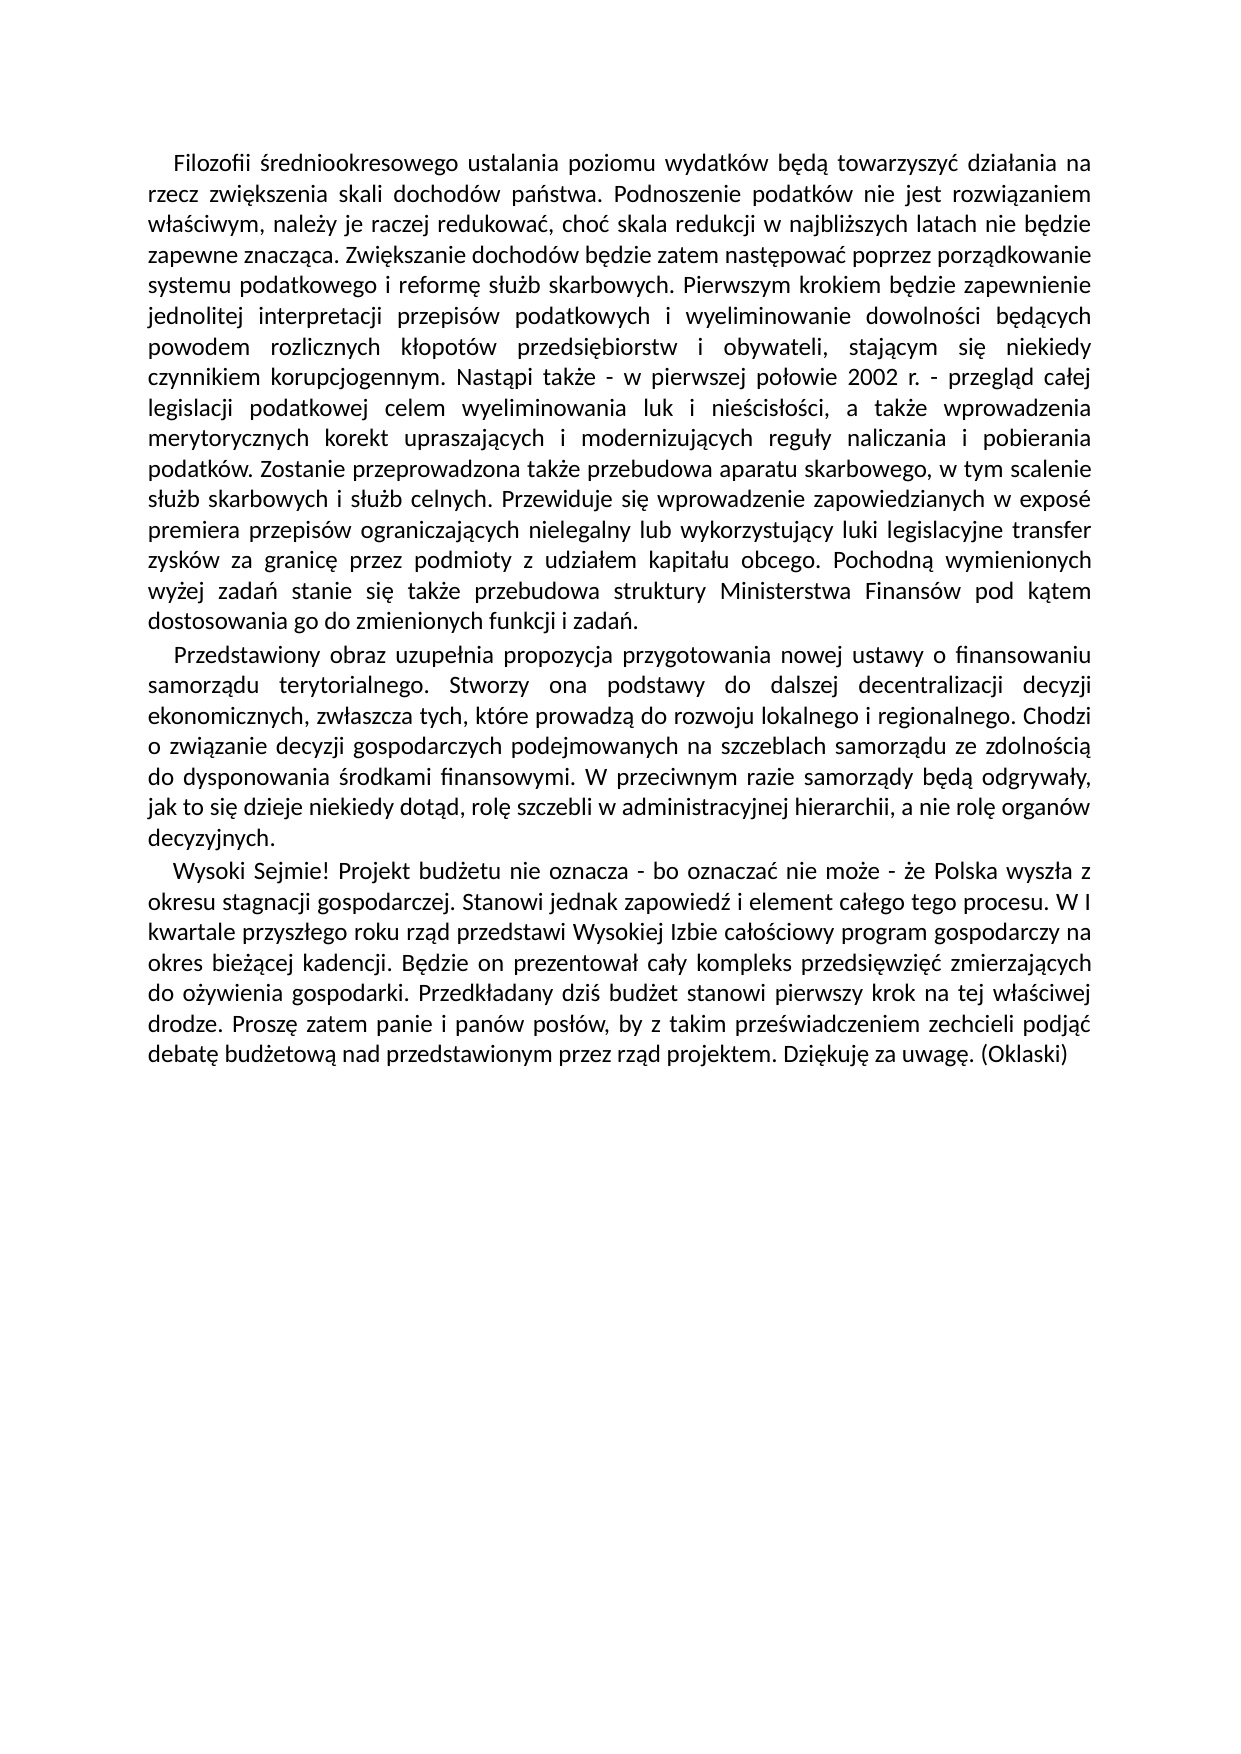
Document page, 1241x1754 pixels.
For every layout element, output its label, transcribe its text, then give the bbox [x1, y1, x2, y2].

text Przedstawiony obraz uzupełnia propozycja przygotowania nowej ustawy o finansowaniu samorządu terytorialnego. Stworzy ona podstawy do dalszej decentralizacji decyzji ekonomicznych, zwłaszcza tych, które prowadzą do rozwoju lokalnego i regionalnego. Chodzi o związanie decyzji gospodarczych podejmowanych na szczeblach samorządu ze zdolnością do dysponowania środkami finansowymi. W przeciwnym razie samorządy będą odgrywały, jak to się dzieje niekiedy dotąd, rolę szczebli w administracyjnej hierarchii, a nie rolę organów decyzyjnych. [148, 639, 1093, 852]
text Filozofii średniookresowego ustalania poziomu wydatków będą towarzyszyć działania na rzecz zwiększenia skali dochodów państwa. Podnoszenie podatków nie jest rozwiązaniem właściwym, należy je raczej redukować, choć skala redukcji w najbliższych latach nie będzie zapewne znacząca. Zwiększanie dochodów będzie zatem następować poprzez porządkowanie systemu podatkowego i reformę służb skarbowych. Pierwszym krokiem będzie zapewnienie jednolitej interpretacji przepisów podatkowych i wyeliminowanie dowolności będących powodem rozlicznych kłopotów przedsiębiorstw i obywateli, stającym się niekiedy czynnikiem korupcjogennym. Nastąpi także - w pierwszej połowie 2002 r. - przegląd całej legislacji podatkowej celem wyeliminowania luk i nieścisłości, a także wprowadzenia merytorycznych korekt upraszających i modernizujących reguły naliczania i pobierania podatków. Zostanie przeprowadzona także przebudowa aparatu skarbowego, w tym scalenie służb skarbowych i służb celnych. Przewiduje się wprowadzenie zapowiedzianych w exposé premiera przepisów ograniczających nielegalny lub wykorzystujący luki legislacyjne transfer zysków za granicę przez podmioty z udziałem kapitału obcego. Pochodną wymienionych wyżej zadań stanie się także przebudowa struktury Ministerstwa Finansów pod kątem dostosowania go do zmienionych funkcji i zadań. [148, 148, 1093, 636]
text Wysoki Sejmie! Projekt budżetu nie oznacza - bo oznaczać nie może - że Polska wyszła z okresu stagnacji gospodarczej. Stanowi jednak zapowiedź i element całego tego procesu. W I kwartale przyszłego roku rząd przedstawi Wysokiej Izbie całościowy program gospodarczy na okres bieżącej kadencji. Będzie on prezentował cały kompleks przedsięwzięć zmierzających do ożywienia gospodarki. Przedkładany dziś budżet stanowi pierwszy krok na tej właściwej drodze. Proszę zatem panie i panów posłów, by z takim przeświadczeniem zechcieli podjąć debatę budżetową nad przedstawionym przez rząd projektem. Dziękuję za uwagę. (Oklaski) [148, 855, 1093, 1069]
